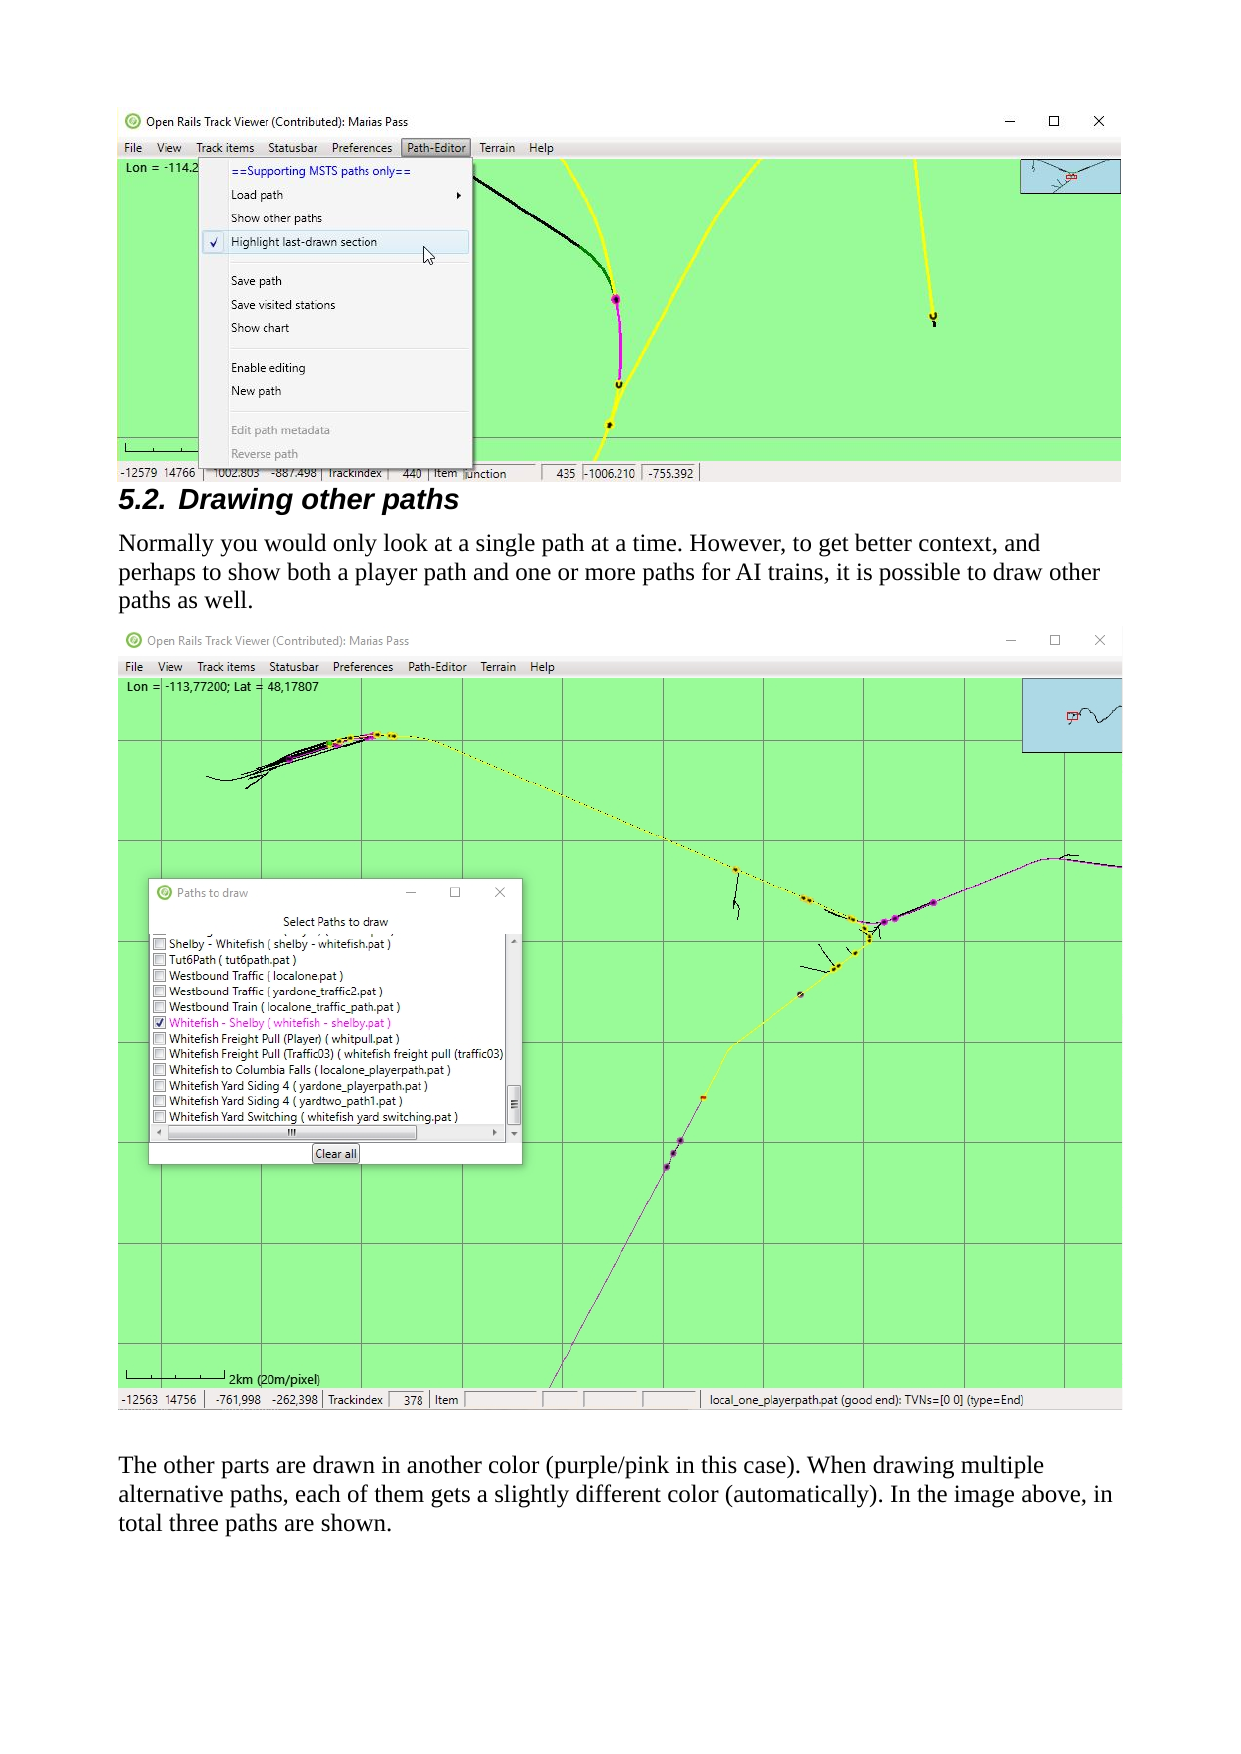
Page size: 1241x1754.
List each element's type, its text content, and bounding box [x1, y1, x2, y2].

subtitle Drawing other paths [118, 118, 1122, 516]
text The other parts are drawn in another color (purple/pink in this case). When drawing multiple alternative paths, each of them gets a slightly different color (automatically). In the image above, in total three paths are shown. [118, 1451, 1122, 1537]
picture [118, 626, 1123, 1410]
picture [117, 107, 1121, 482]
text Normally you would only look at a single path at a time. However, to get better context, and perhaps to show both a player path and one or more paths for AI trains, it is possible to draw other paths as well. [118, 528, 1122, 614]
